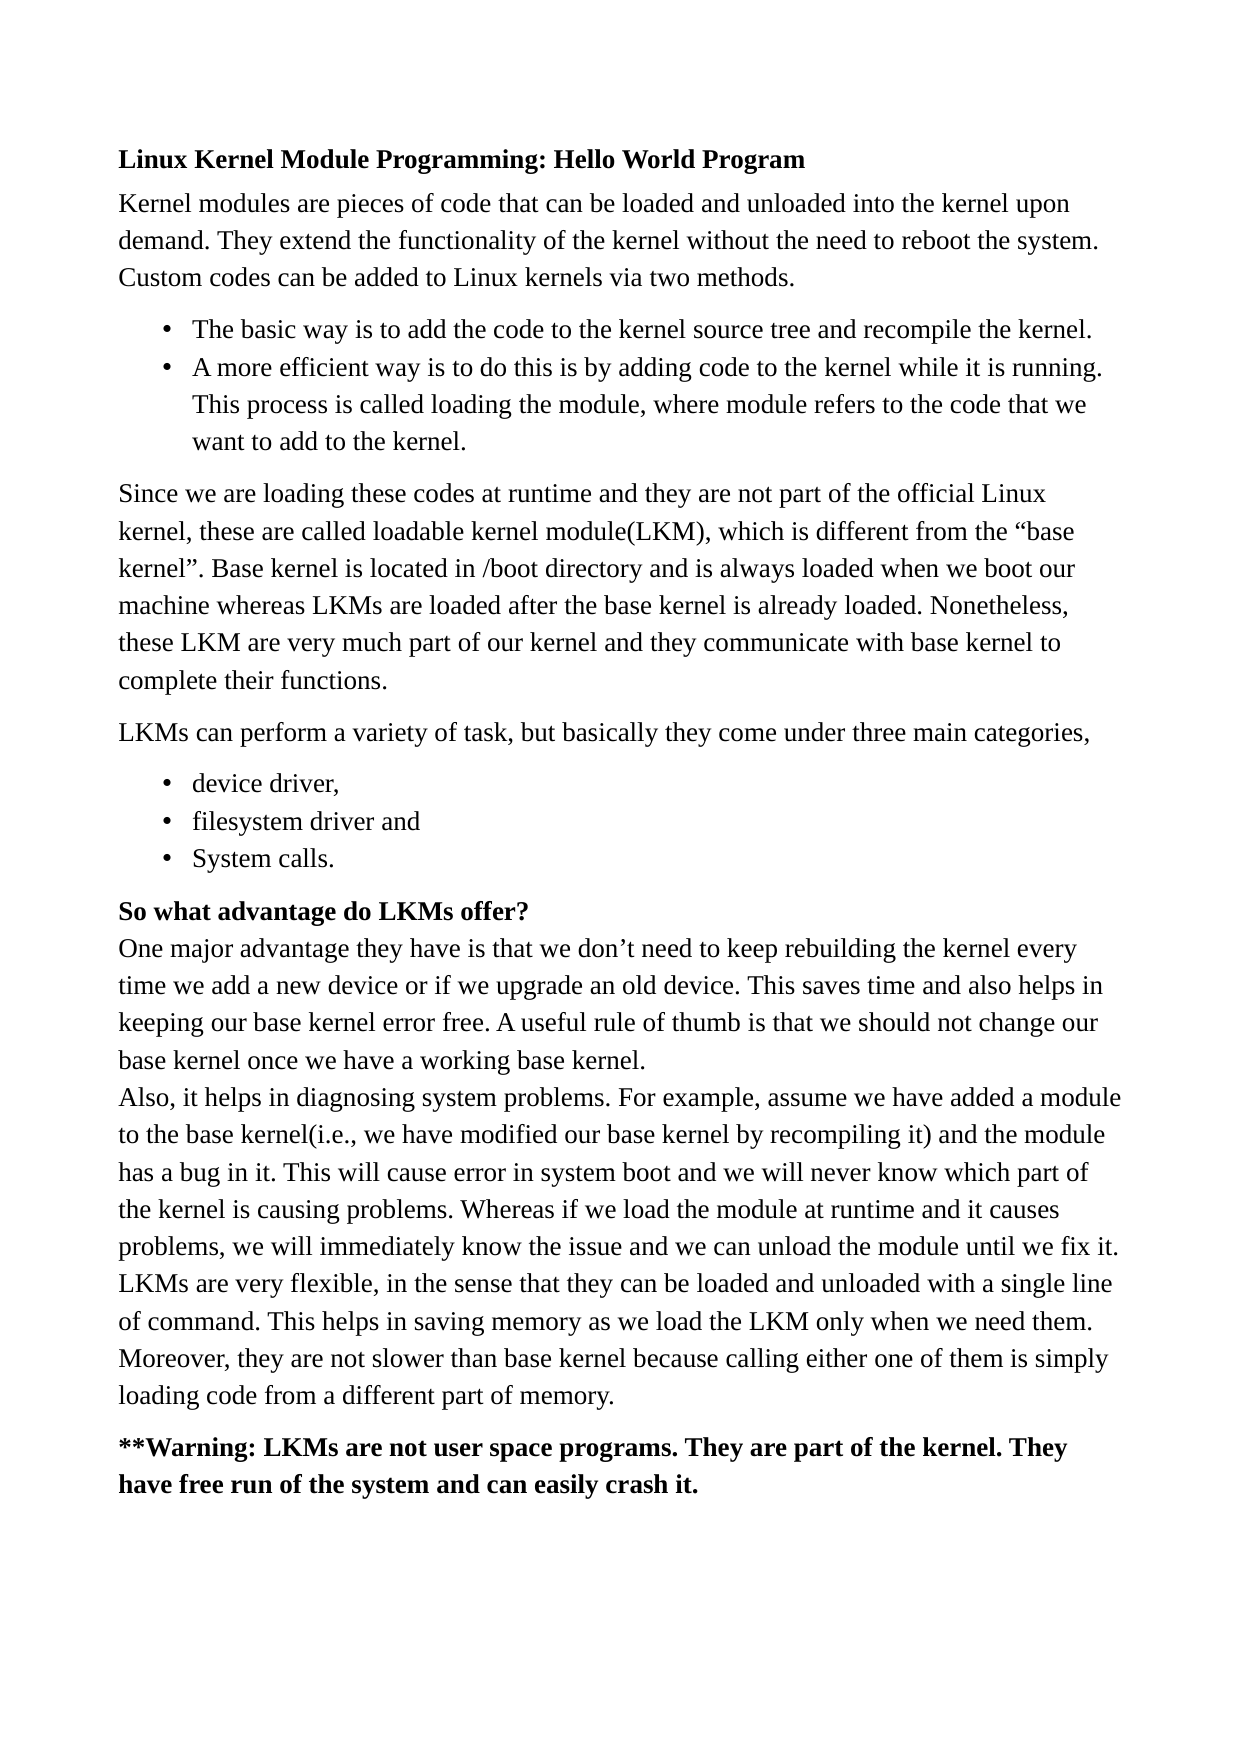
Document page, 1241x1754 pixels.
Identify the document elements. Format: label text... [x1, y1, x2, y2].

text LKMs can perform a variety of task, but basically they come under three main categories, [118, 716, 1122, 747]
list A more efficient way is to do this is by adding code to the kernel while it is running. This process is called loading the module, where module refers to the code that we want to add to the kernel. [162, 351, 1122, 457]
list device driver, [162, 767, 1122, 799]
subtitle Linux Kernel Module Programming: Hello World Program [118, 143, 1122, 174]
list The basic way is to add the code to the kernel source tree and recompile the kernel. [162, 313, 1122, 344]
list System calls. [162, 842, 1122, 874]
list filesystem driver and [162, 805, 1122, 836]
text **Warning: LKMs are not user space programs. They are part of the kernel. They have free run of the system and can easily crash it. [118, 1431, 1122, 1500]
text Kernel modules are pieces of code that can be loaded and unloaded into the kernel upon demand. They extend the functionality of the kernel without the need to reboot the system. Custom codes can be added to Linux kernels via two methods. [118, 187, 1122, 292]
text So what advantage do LKMs offer? One major advantage they have is that we don’t need to keep rebuilding the kernel every time we add a new device or if we upgrade an old device. This saves time and also helps in keeping our base kernel error free. A useful rule of thumb is that we should not change our base kernel once we have a working base kernel. Also, it helps in diagnosing system problems. For example, assume we have added a module to the base kernel(i.e., we have modified our base kernel by recompiling it) and the module has a bug in it. This will cause error in system boot and we will never know which part of the kernel is causing problems. Whereas if we load the module at runtime and it causes problems, we will immediately know the issue and we can unload the module until we fix it. LKMs are very flexible, in the sense that they can be loaded and unloaded with a single line of command. This helps in saving memory as we load the LKM only when we need them. Moreover, they are not slower than base kernel because calling either one of them is simply loading code from a different part of memory. [118, 894, 1122, 1411]
text Since we are loading these codes at runtime and they are not part of the official Linux kernel, these are called loadable kernel module(LKM), which is different from the “base kernel”. Base kernel is located in /boot directory and is always loaded when we boot our machine whereas LKMs are loaded after the base kernel is already loaded. Nonetheless, these LKM are very much part of our kernel and they communicate with base kernel to complete their functions. [118, 477, 1122, 695]
